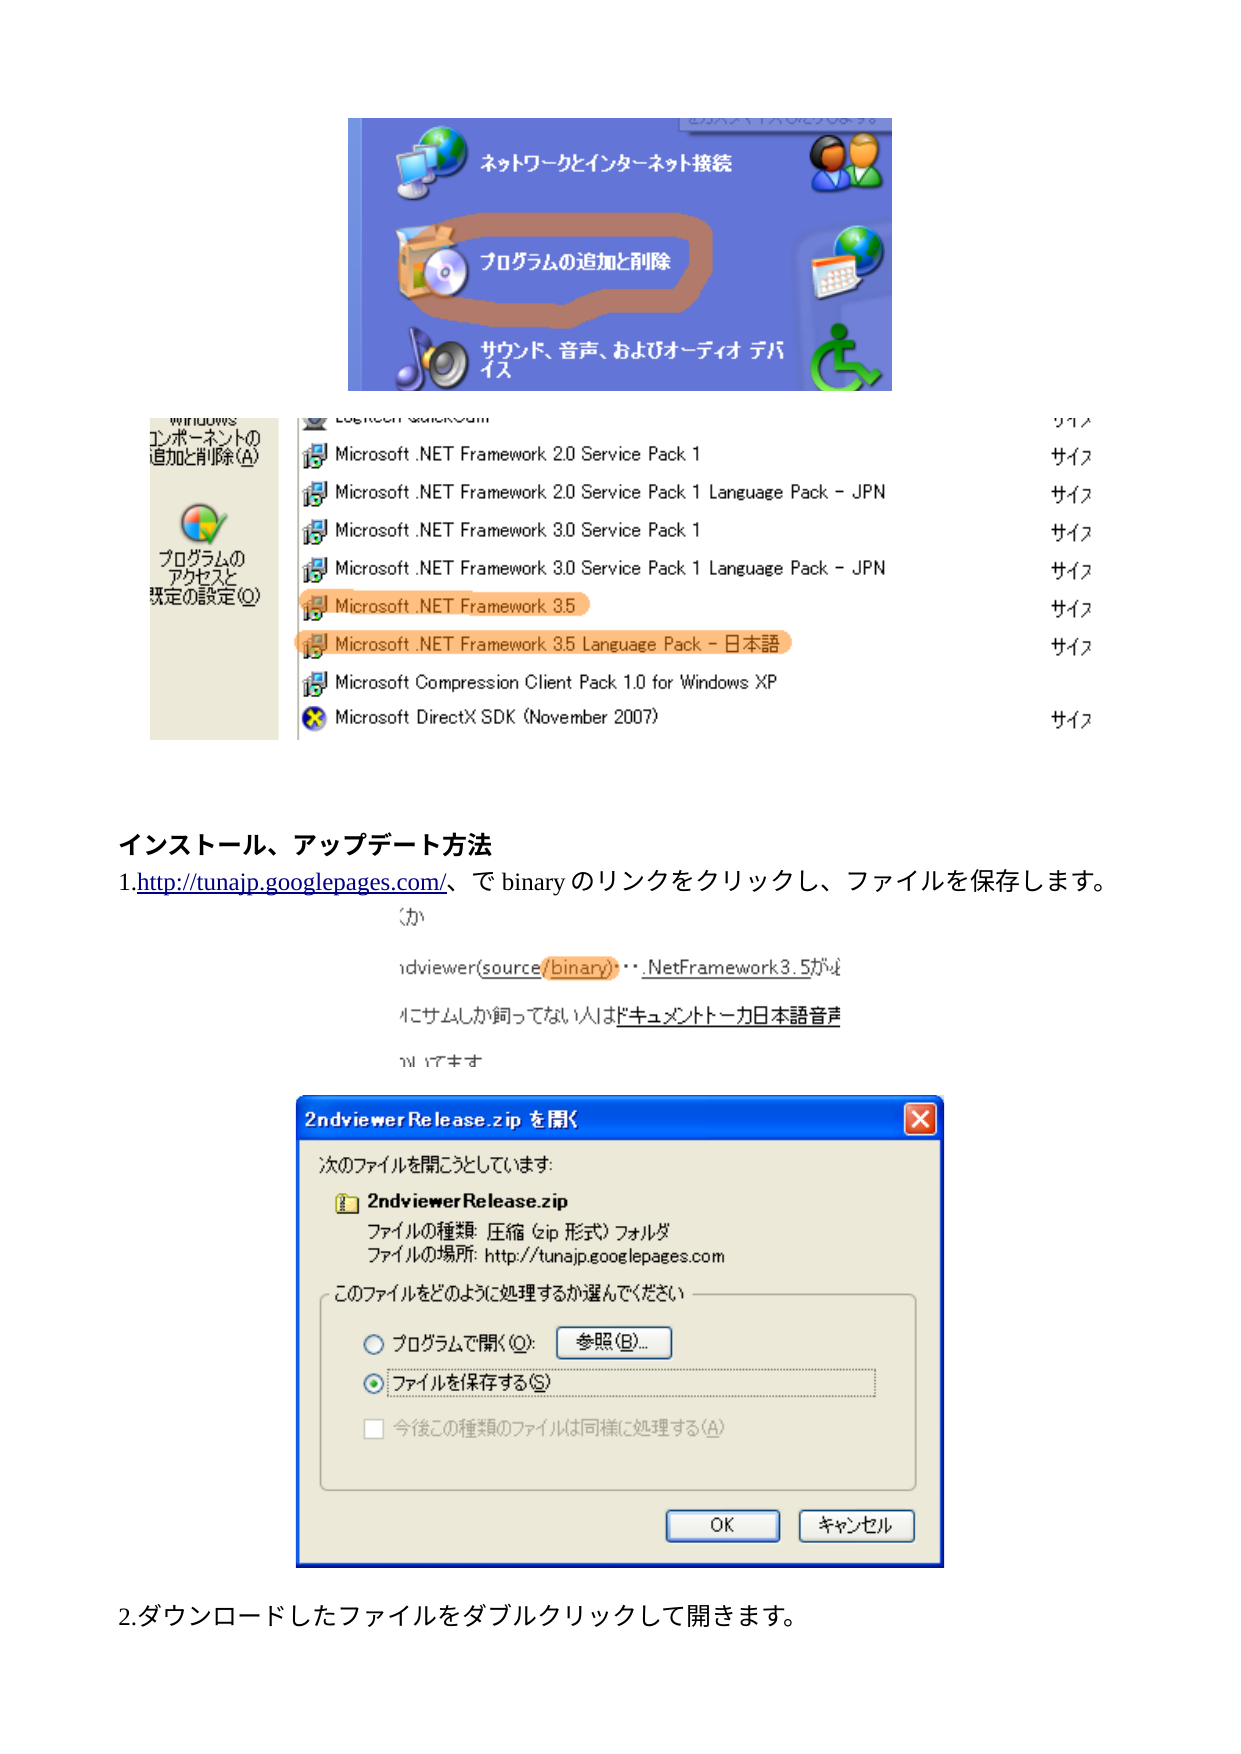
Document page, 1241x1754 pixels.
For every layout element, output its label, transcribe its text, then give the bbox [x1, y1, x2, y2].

text インストール、アップデート方法 [118, 826, 1122, 862]
text 2.ダウンロードしたファイルをダブルクリックして開きます。 [118, 1596, 1122, 1632]
text 1.http://tunajp.googlepages.com/、でbinaryのリンクをクリックし、ファイルを保存します。 [118, 862, 1122, 898]
picture [295, 1095, 945, 1568]
